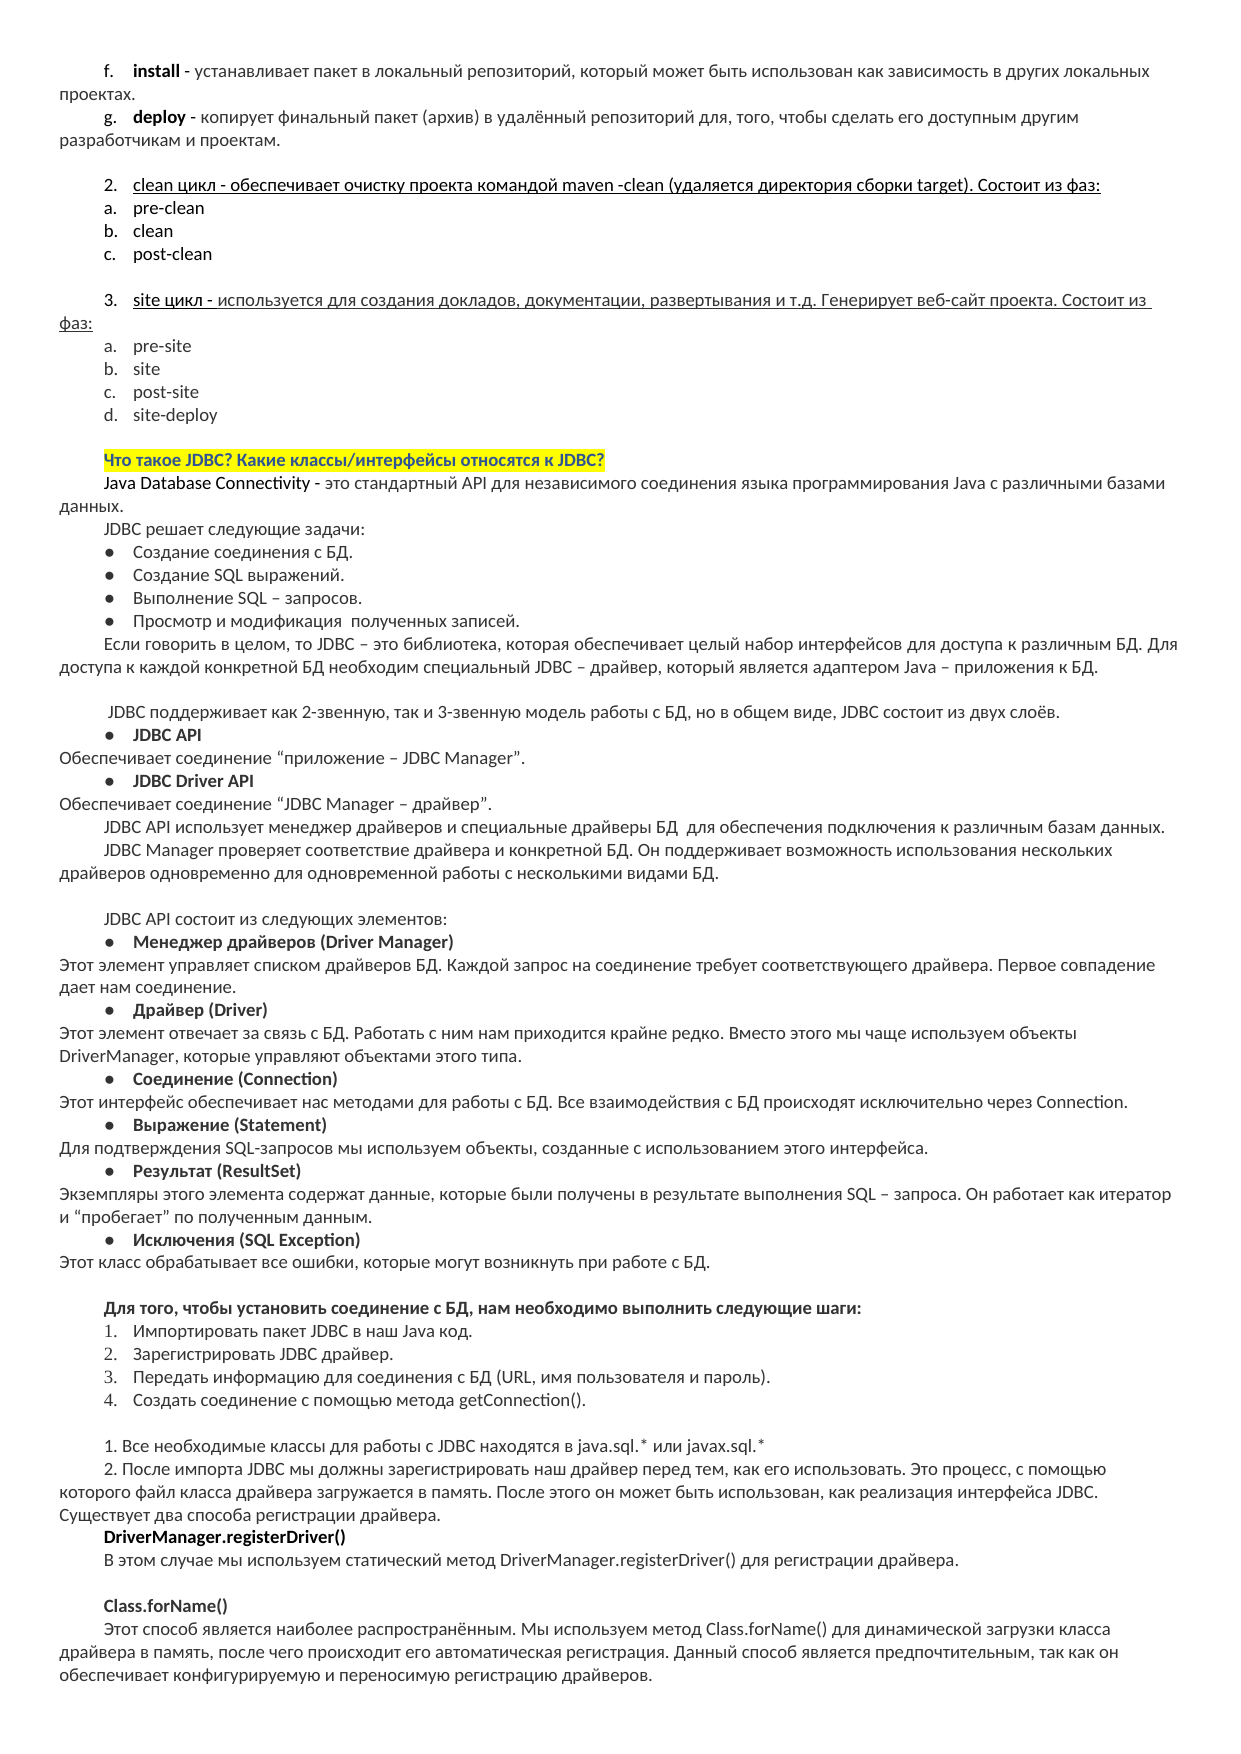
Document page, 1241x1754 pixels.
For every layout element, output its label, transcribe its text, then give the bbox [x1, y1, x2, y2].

list Создание соединения с БД. [59, 540, 1181, 563]
text Если говорить в целом, то JDBC – это библиотека, которая обеспечивает целый набор интерфейсов для доступа к различным БД. Для доступа к каждой конкретной БД необходим специальный JDBC – драйвер, который является адаптером Java – приложения к БД. [59, 632, 1181, 678]
list JDBC API Обеспечивает соединение “приложение – JDBC Manager”. [59, 724, 1181, 769]
list Исключения (SQL Exception) Этот класс обрабатывает все ошибки, которые могут возникнуть при работе с БД. [59, 1228, 1181, 1274]
list Зарегистрировать JDBC драйвер. [59, 1342, 1181, 1365]
list Импортировать пакет JDBC в наш Java код. [59, 1319, 1181, 1342]
text 1. Все необходимые классы для работы с JDBC находятся в java.sql.* или javax.sql.* [59, 1434, 1181, 1457]
list Выполнение SQL – запросов. [59, 586, 1181, 609]
list Создать соединение с помощью метода getConnection(). [59, 1388, 1181, 1411]
list Драйвер (Driver) Этот элемент отвечает за связь с БД. Работать с ним нам приходится крайне редко. Вместо этого мы чаще используем объекты DriverManager, которые управляют объектами этого типа. [59, 999, 1181, 1067]
list site-deploy [59, 403, 1181, 426]
list site [59, 357, 1181, 380]
list clean [59, 219, 1181, 242]
list Соединение (Connection) Этот интерфейс обеспечивает нас методами для работы с БД. Все взаимодействия с БД происходят исключительно через Connection. [59, 1067, 1181, 1113]
list Менеджер драйверов (Driver Manager) Этот элемент управляет списком драйверов БД. Каждой запрос на соединение требует соответствующего драйвера. Первое совпадение дает нам соединение. [59, 930, 1181, 999]
list Выражение (Statement) Для подтверждения SQL-запросов мы используем объекты, созданные с использованием этого интерфейса. [59, 1113, 1181, 1159]
text JDBC API использует менеджер драйверов и специальные драйверы БД для обеспечения подключения к различным базам данных. [59, 815, 1181, 838]
text JDBC поддерживает как 2-звенную, так и 3-звенную модель работы с БД, но в общем виде, JDBC состоит из двух слоёв. [59, 701, 1181, 724]
list Просмотр и модификация полученных записей. [59, 609, 1181, 632]
text Class.forName() [59, 1594, 1181, 1617]
text JDBC API состоит из следующих элементов: [59, 907, 1181, 930]
list pre-clean [59, 197, 1181, 219]
list deploy - копирует финальный пакет (архив) в удалённый репозиторий для, того, чтобы сделать его доступным другим разработчикам и проектам. [59, 105, 1181, 151]
list JDBC Driver API Обеспечивает соединение “JDBC Manager – драйвер”. [59, 769, 1181, 815]
text Для того, чтобы установить соединение с БД, нам необходимо выполнить следующие шаги: [59, 1297, 1181, 1319]
subtitle Что такое JDBC? Какие классы/интерфейсы относятся к JDBC? [59, 449, 1181, 472]
list Создание SQL выражений. [59, 563, 1181, 586]
list post-site [59, 380, 1181, 403]
text Java Database Connectivity - это стандартный API для независимого соединения языка программирования Java с различными базами данных. [59, 472, 1181, 517]
list post-clean [59, 242, 1181, 265]
text JDBC решает следующие задачи: [59, 517, 1181, 540]
text Этот способ является наиболее распространённым. Мы используем метод Class.forName() для динамической загрузки класса драйвера в память, после чего происходит его автоматическая регистрация. Данный способ является предпочтительным, так как он обеспечивает конфигурируемую и переносимую регистрацию драйверов. [59, 1617, 1181, 1686]
list clean цикл - обеспечивает очистку проекта командой maven -clean (удаляется директория сборки target). Состоит из фаз: [59, 174, 1181, 197]
text В этом случае мы используем статический метод DriverManager.registerDriver() для регистрации драйвера. [59, 1549, 1181, 1572]
text 2. После импорта JDBC мы должны зарегистрировать наш драйвер перед тем, как его использовать. Это процесс, с помощью которого файл класса драйвера загружается в память. После этого он может быть использован, как реализация интерфейса JDBC. Существует два способа регистрации драйвера. [59, 1457, 1181, 1526]
list site цикл - используется для создания докладов, документации, развертывания и т.д. Генерирует веб-сайт проекта. Состоит из фаз: [59, 288, 1181, 334]
list Результат (ResultSet) Экземпляры этого элемента содержат данные, которые были получены в результате выполнения SQL – запроса. Он работает как итератор и “пробегает” по полученным данным. [59, 1159, 1181, 1228]
text JDBC Manager проверяет соответствие драйвера и конкретной БД. Он поддерживает возможность использования нескольких драйверов одновременно для одновременной работы с несколькими видами БД. [59, 838, 1181, 884]
text DriverManager.registerDriver() [59, 1526, 1181, 1549]
list Передать информацию для соединения с БД (URL, имя пользователя и пароль). [59, 1365, 1181, 1388]
list pre-site [59, 334, 1181, 357]
list install - устанавливает пакет в локальный репозиторий, который может быть использован как зависимость в других локальных проектах. [59, 59, 1181, 105]
